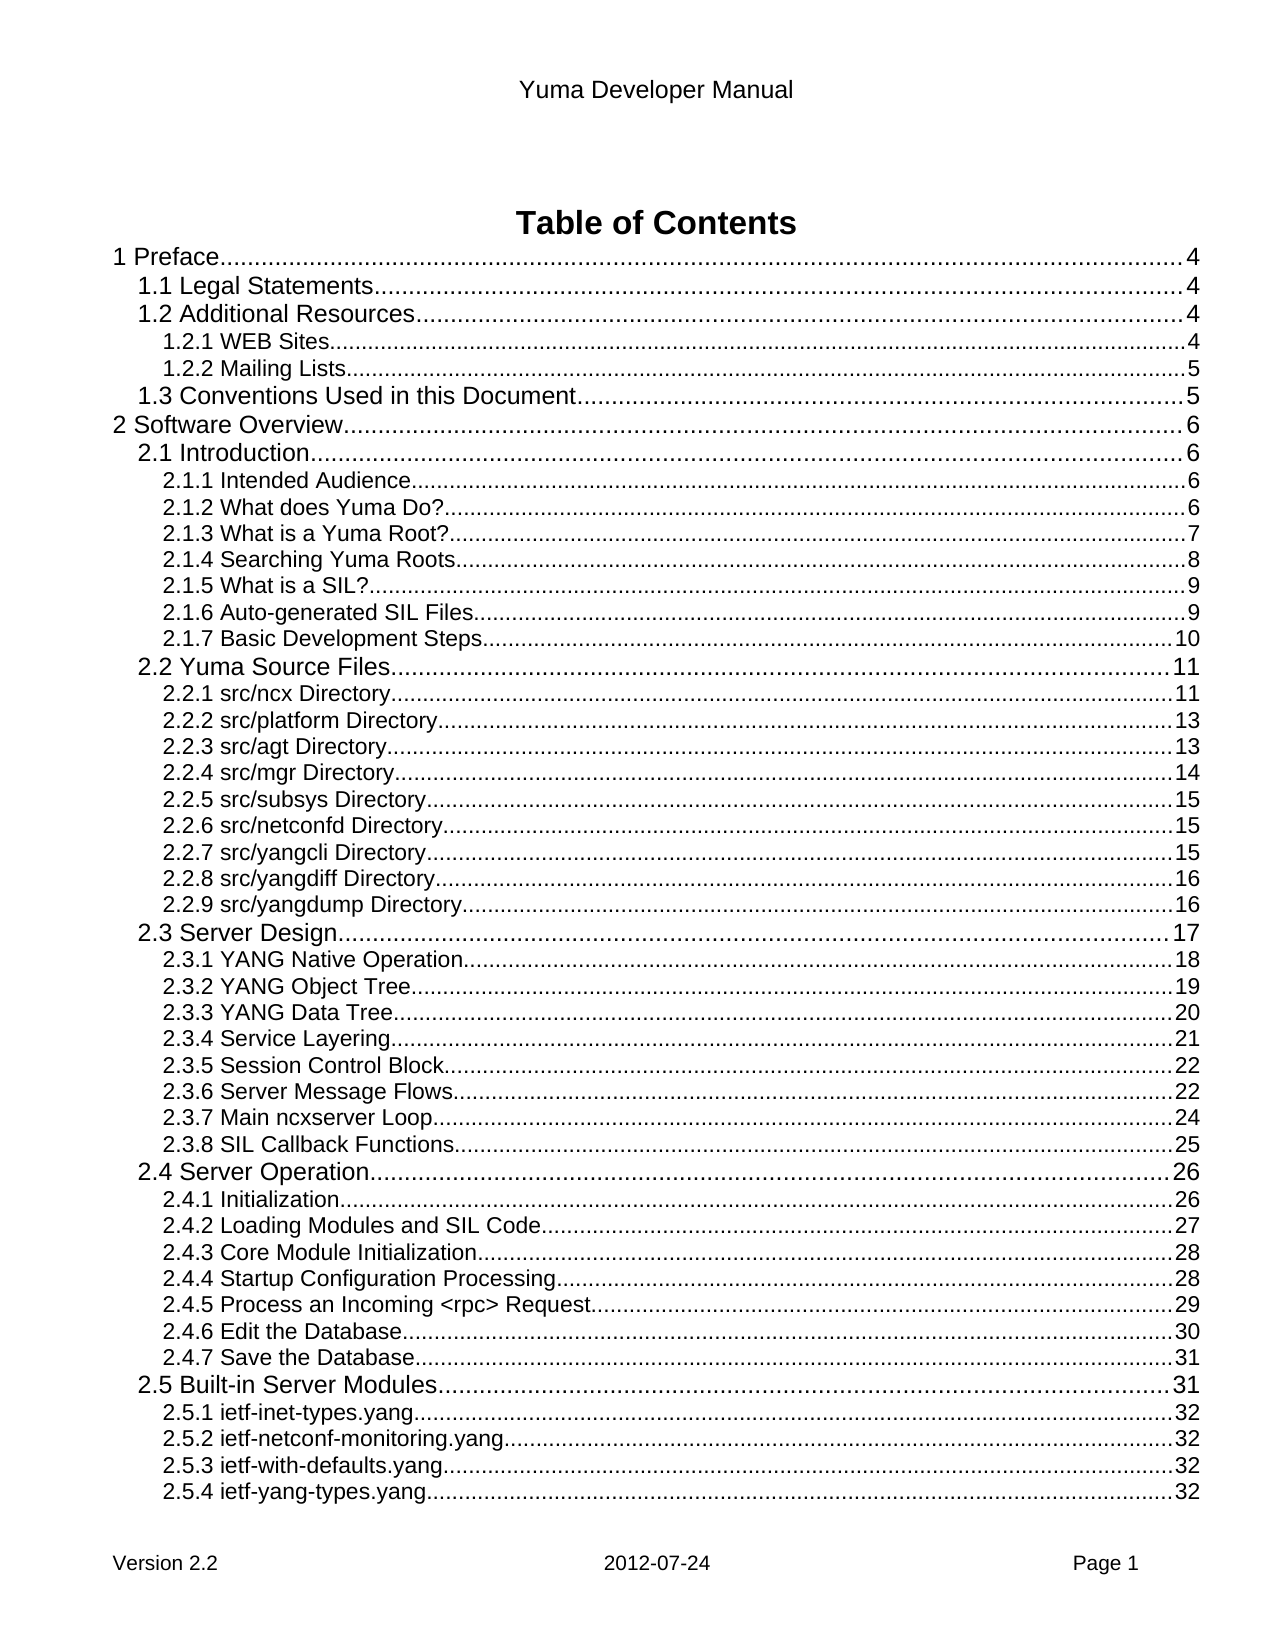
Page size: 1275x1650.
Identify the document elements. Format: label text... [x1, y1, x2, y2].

text 1.2 Additional Resources 4 [137, 299, 1200, 328]
text 2.1.3 What is a Yuma Root? 7 [162, 520, 1200, 546]
text 2.5.2 ietf-netconf-monitoring.yang 32 [162, 1425, 1200, 1452]
text 2.2 Yuma Source Files 11 [137, 652, 1200, 680]
text 2.2.7 src/yangcli Directory 15 [162, 838, 1200, 865]
text 2.1.4 Searching Yuma Roots 8 [162, 546, 1200, 572]
text 2.1.2 What does Yuma Do? 6 [162, 493, 1200, 520]
subtitle Table of Contents [112, 203, 1200, 242]
text 2.1.1 Intended Audience 6 [162, 467, 1200, 493]
text 2.2.9 src/yangdump Directory 16 [162, 891, 1200, 917]
text 2.3.3 YANG Data Tree 20 [162, 999, 1200, 1025]
text 2.5.4 ietf-yang-types.yang 32 [162, 1478, 1200, 1504]
text 2.2.1 src/ncx Directory 11 [162, 680, 1200, 707]
text 2.4 Server Operation 26 [137, 1157, 1200, 1186]
text 2.2.3 src/agt Directory 13 [162, 733, 1200, 759]
text 2.4.6 Edit the Database 30 [162, 1318, 1200, 1344]
text 1 Preface 4 [112, 242, 1200, 271]
text 2.3.4 Service Layering 21 [162, 1025, 1200, 1052]
text 2.2.8 src/yangdiff Directory 16 [162, 865, 1200, 891]
text 2.3.6 Server Message Flows 22 [162, 1078, 1200, 1104]
text 2.4.2 Loading Modules and SIL Code 27 [162, 1212, 1200, 1238]
text 2.3.1 YANG Native Operation 18 [162, 946, 1200, 973]
text 2.2.4 src/mgr Directory 14 [162, 759, 1200, 786]
text 2.3.7 Main ncxserver Loop 24 [162, 1104, 1200, 1131]
text 2.3.2 YANG Object Tree 19 [162, 973, 1200, 999]
text 1.1 Legal Statements 4 [137, 271, 1200, 299]
text 2.3 Server Design 17 [137, 917, 1200, 946]
text 2.5 Built-in Server Modules 31 [137, 1370, 1200, 1399]
text 1.2.1 WEB Sites 4 [162, 328, 1200, 354]
text 2.4.1 Initialization 26 [162, 1186, 1200, 1212]
text 2.4.5 Process an Incoming <rpc> Request 29 [162, 1291, 1200, 1318]
text 2.1.5 What is a SIL? 9 [162, 572, 1200, 599]
text 1.2.2 Mailing Lists 5 [162, 354, 1200, 381]
text 2.4.4 Startup Configuration Processing 28 [162, 1265, 1200, 1291]
text 2.1.7 Basic Development Steps 10 [162, 625, 1200, 652]
text 2.2.5 src/subsys Directory 15 [162, 786, 1200, 812]
text 2 Software Overview 6 [112, 409, 1200, 438]
text 1.3 Conventions Used in this Document 5 [137, 381, 1200, 409]
text 2.1 Introduction 6 [137, 438, 1200, 467]
text 2.5.1 ietf-inet-types.yang 32 [162, 1399, 1200, 1425]
text 2.2.6 src/netconfd Directory 15 [162, 812, 1200, 838]
text 2.2.2 src/platform Directory 13 [162, 707, 1200, 733]
text 2.3.8 SIL Callback Functions 25 [162, 1131, 1200, 1157]
text 2.4.3 Core Module Initialization 28 [162, 1238, 1200, 1265]
text 2.4.7 Save the Database 31 [162, 1344, 1200, 1370]
text 2.3.5 Session Control Block 22 [162, 1052, 1200, 1078]
text 2.5.3 ietf-with-defaults.yang 32 [162, 1452, 1200, 1478]
text 2.1.6 Auto-generated SIL Files 9 [162, 599, 1200, 625]
